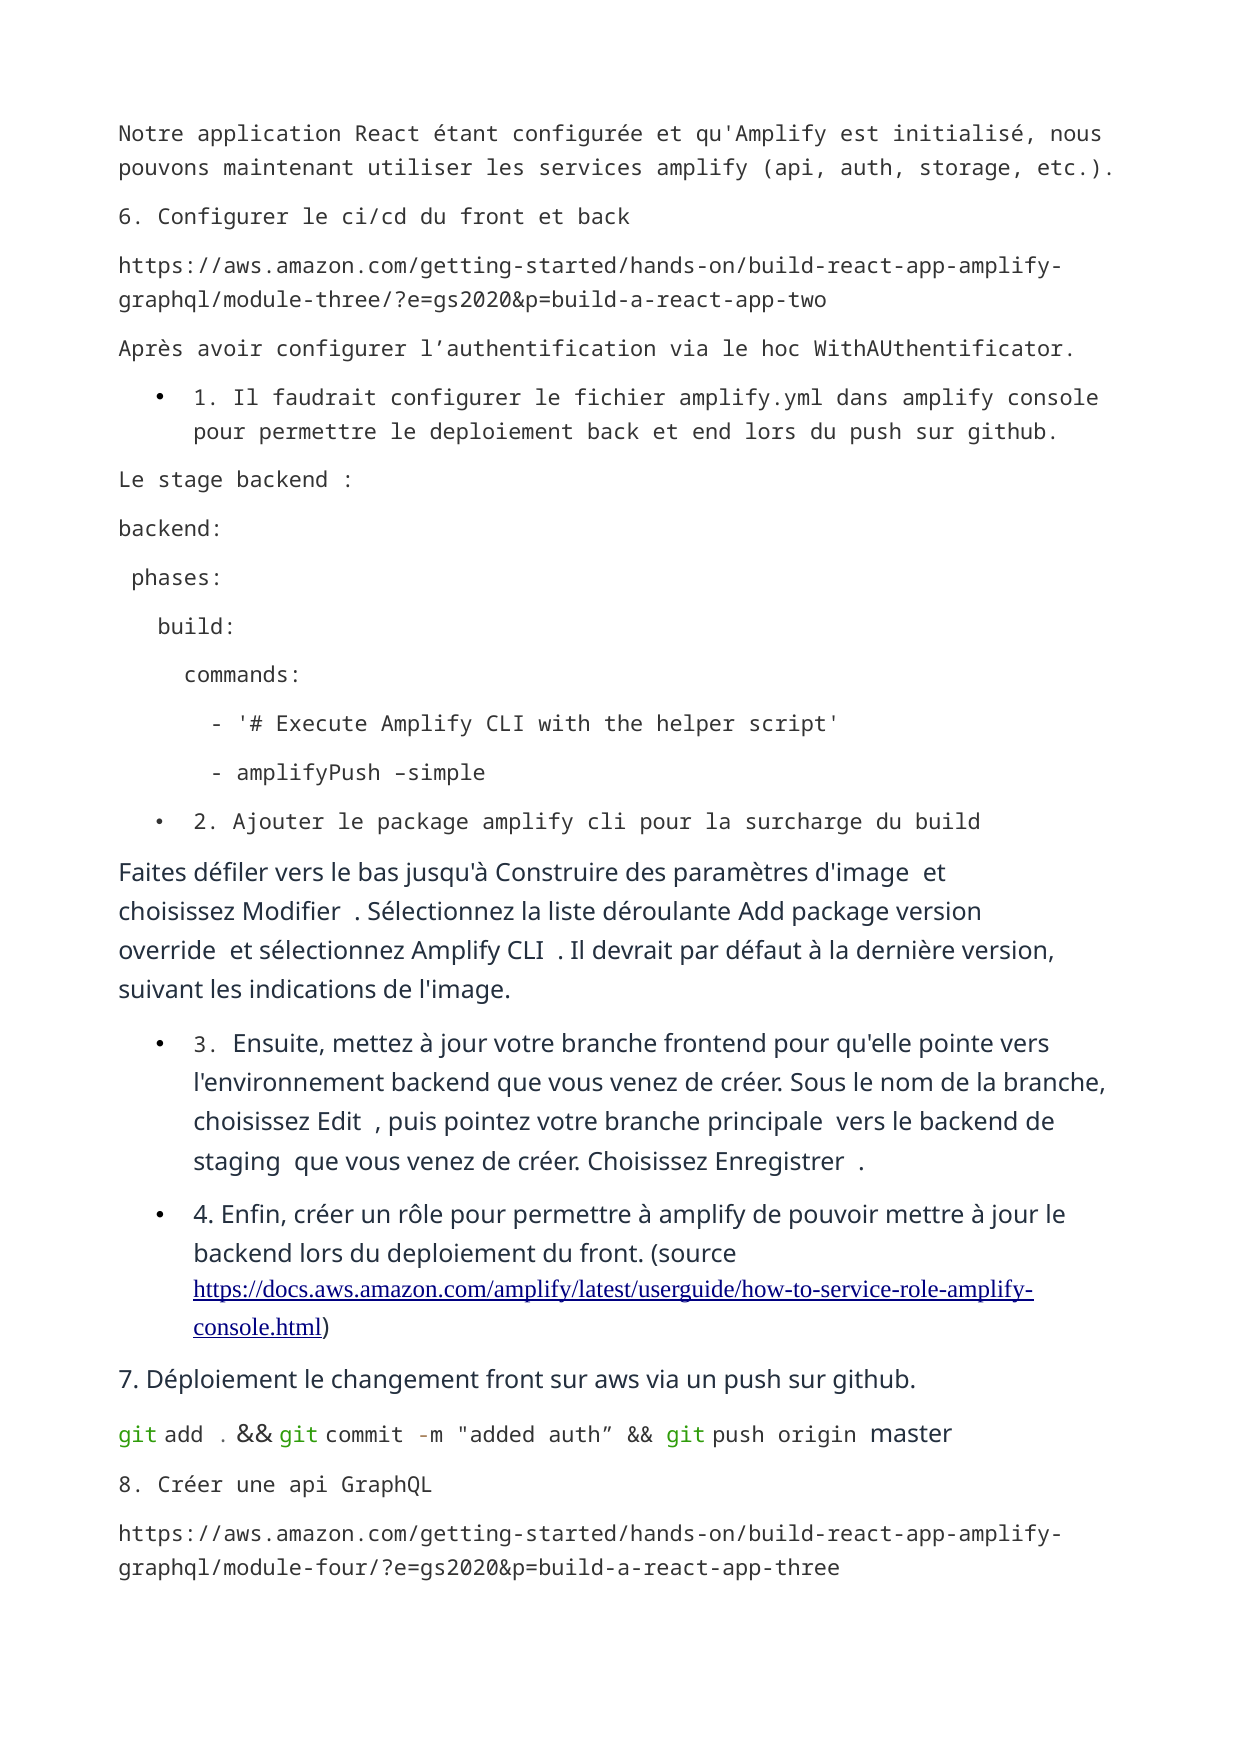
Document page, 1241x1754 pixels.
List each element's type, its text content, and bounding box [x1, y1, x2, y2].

text Faites défiler vers le bas jusqu'à Construire des paramètres d'image et choisissez Modifier . Sélectionnez la liste déroulante Add package version override et sélectionnez Amplify CLI . Il devrait par défaut à la dernière version, suivant les indications de l'image. [118, 854, 1122, 1006]
text build: [118, 611, 1122, 640]
text Le stage backend : [118, 464, 1122, 494]
text https://aws.amazon.com/getting-started/hands-on/build-react-app-amplify-graphql/module-three/?e=gs2020&p=build-a-react-app-two [118, 250, 1122, 314]
list 4. Enfin, créer un rôle pour permettre à amplify de pouvoir mettre à jour le backend lors du deploiement du front. (source https://docs.aws.amazon.com/amplify/latest/userguide/how-to-service-role-amplify-console.html) [156, 1197, 1122, 1342]
text - amplifyPush –simple [118, 757, 1122, 787]
text phases: [118, 562, 1122, 592]
text Notre application React étant configurée et qu'Amplify est initialisé, nous pouvons maintenant utiliser les services amplify (api, auth, storage, etc.). [118, 118, 1122, 182]
text 8. Créer une api GraphQL [118, 1469, 1122, 1499]
text backend: [118, 513, 1122, 543]
text git add . && git commit -m "added auth” && git push origin master [118, 1416, 1122, 1450]
text 6. Configurer le ci/cd du front et back [118, 201, 1122, 231]
list 3. Ensuite, mettez à jour votre branche frontend pour qu'elle pointe vers l'environnement backend que vous venez de créer. Sous le nom de la branche, choisissez Edit , puis pointez votre branche principale vers le backend de staging que vous venez de créer. Choisissez Enregistrer . [156, 1026, 1122, 1177]
text Après avoir configurer l’authentification via le hoc WithAUthentificator. [118, 333, 1122, 362]
text commands: [118, 659, 1122, 689]
text - '# Execute Amplify CLI with the helper script' [118, 708, 1122, 738]
text 7. Déploiement le changement front sur aws via un push sur github. [118, 1362, 1122, 1396]
text https://aws.amazon.com/getting-started/hands-on/build-react-app-amplify-graphql/module-four/?e=gs2020&p=build-a-react-app-three [118, 1518, 1122, 1582]
list 2. Ajouter le package amplify cli pour la surcharge du build [156, 806, 1122, 835]
list 1. Il faudrait configurer le fichier amplify.yml dans amplify console pour permettre le deploiement back et end lors du push sur github. [156, 381, 1122, 445]
